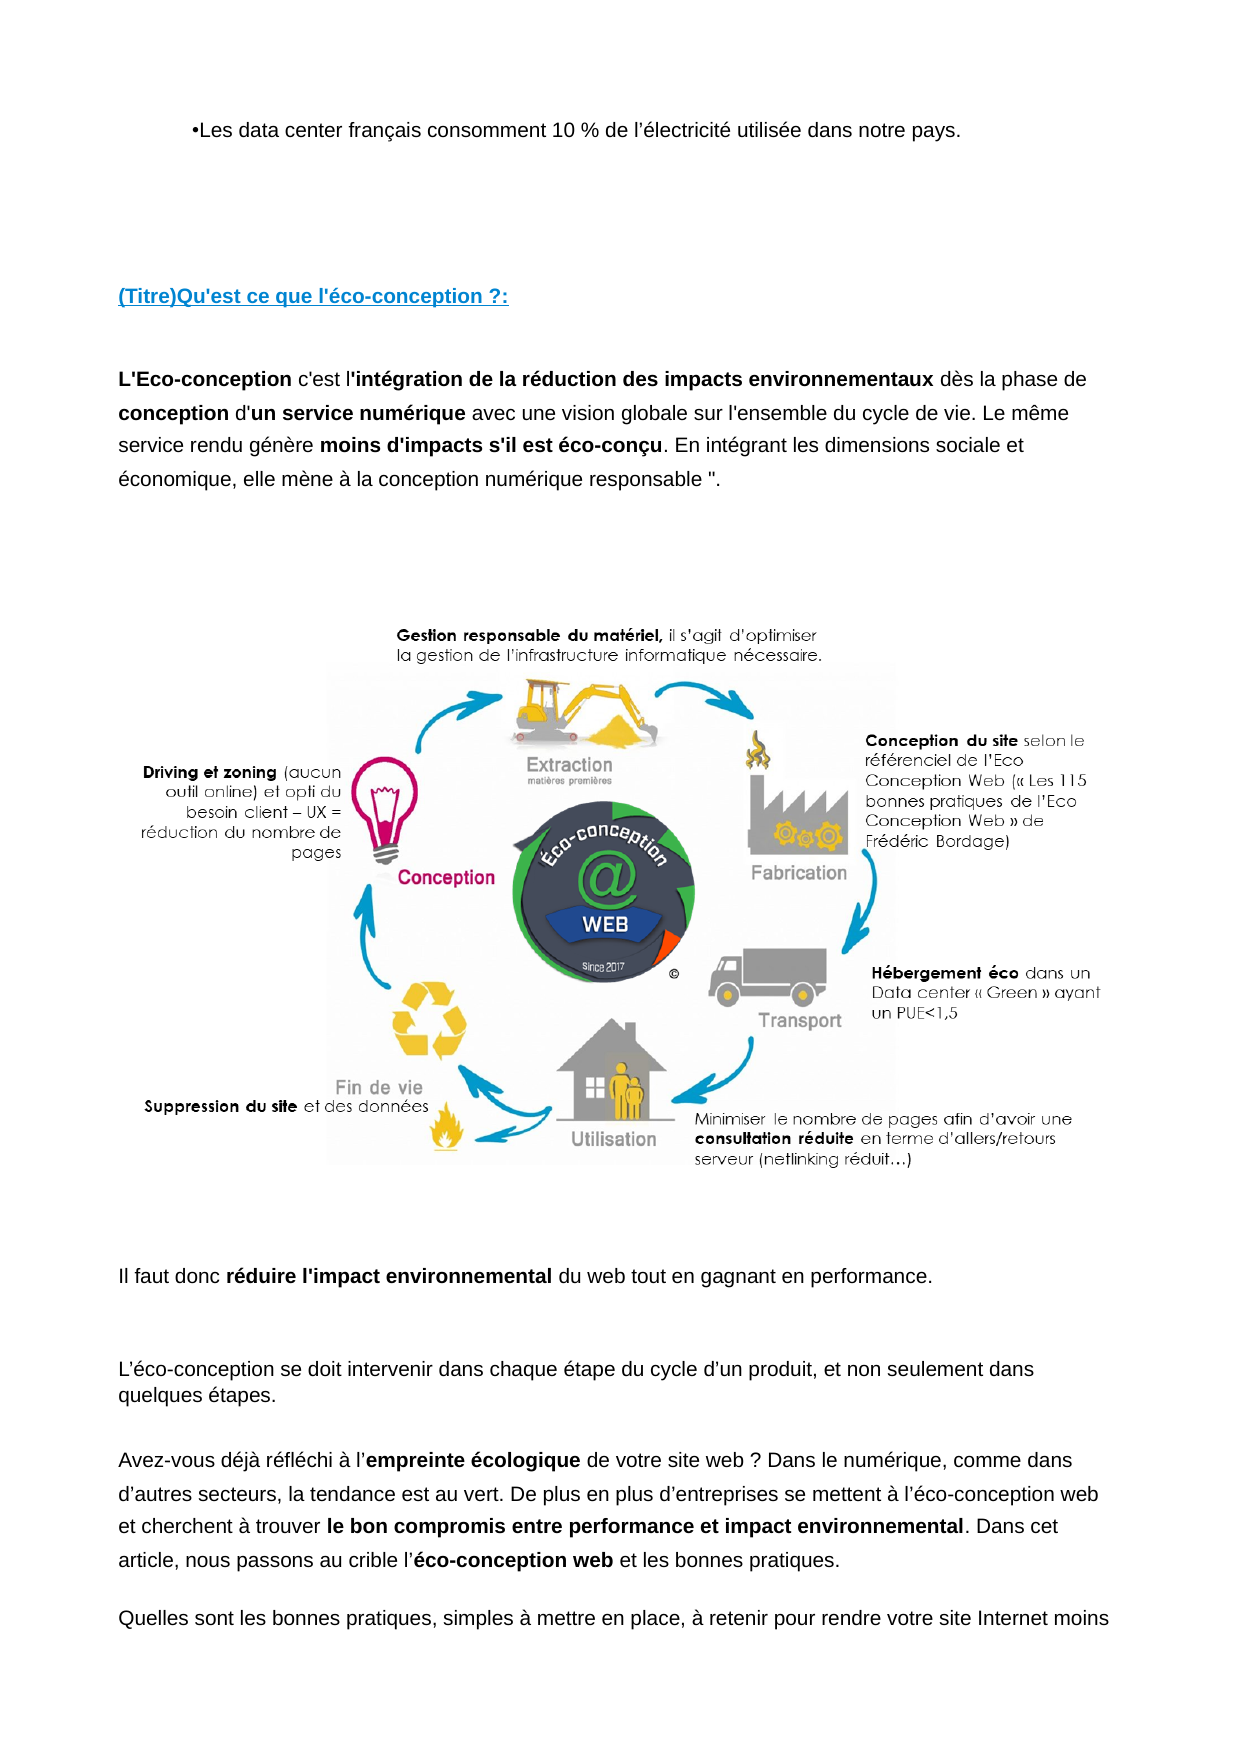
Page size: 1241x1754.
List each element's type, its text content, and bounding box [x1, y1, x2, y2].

text L’éco-conception se doit intervenir dans chaque étape du cycle d’un produit, et non seulement dans quelques étapes. [118, 1355, 1122, 1407]
text L'Eco-conception c'est l'intégration de la réduction des impacts environnementaux dès la phase de conception d'un service numérique avec une vision globale sur l'ensemble du cycle de vie. Le même service rendu génère moins d'impacts s'il est éco-conçu. En intégrant les dimensions sociale et économique, elle mène à la conception numérique responsable ". [118, 367, 1122, 490]
list Les data center français consomment 10 % de l’électricité utilisée dans notre pays. [118, 118, 1122, 142]
text (Titre)Qu'est ce que l'éco-conception ?: [118, 284, 1122, 308]
text Il faut donc réduire l'impact environnemental du web tout en gagnant en performance. [118, 1264, 1122, 1321]
picture [118, 607, 1123, 1172]
text Quelles sont les bonnes pratiques, simples à mettre en place, à retenir pour rendre votre site Internet moins [118, 1605, 1122, 1629]
text Avez-vous déjà réfléchi à l’empreinte écologique de votre site web ? Dans le numérique, comme dans d’autres secteurs, la tendance est au vert. De plus en plus d’entreprises se mettent à l’éco-conception web et cherchent à trouver le bon compromis entre performance et impact environnemental. Dans cet article, nous passons au crible l’éco-conception web et les bonnes pratiques. [118, 1448, 1122, 1571]
